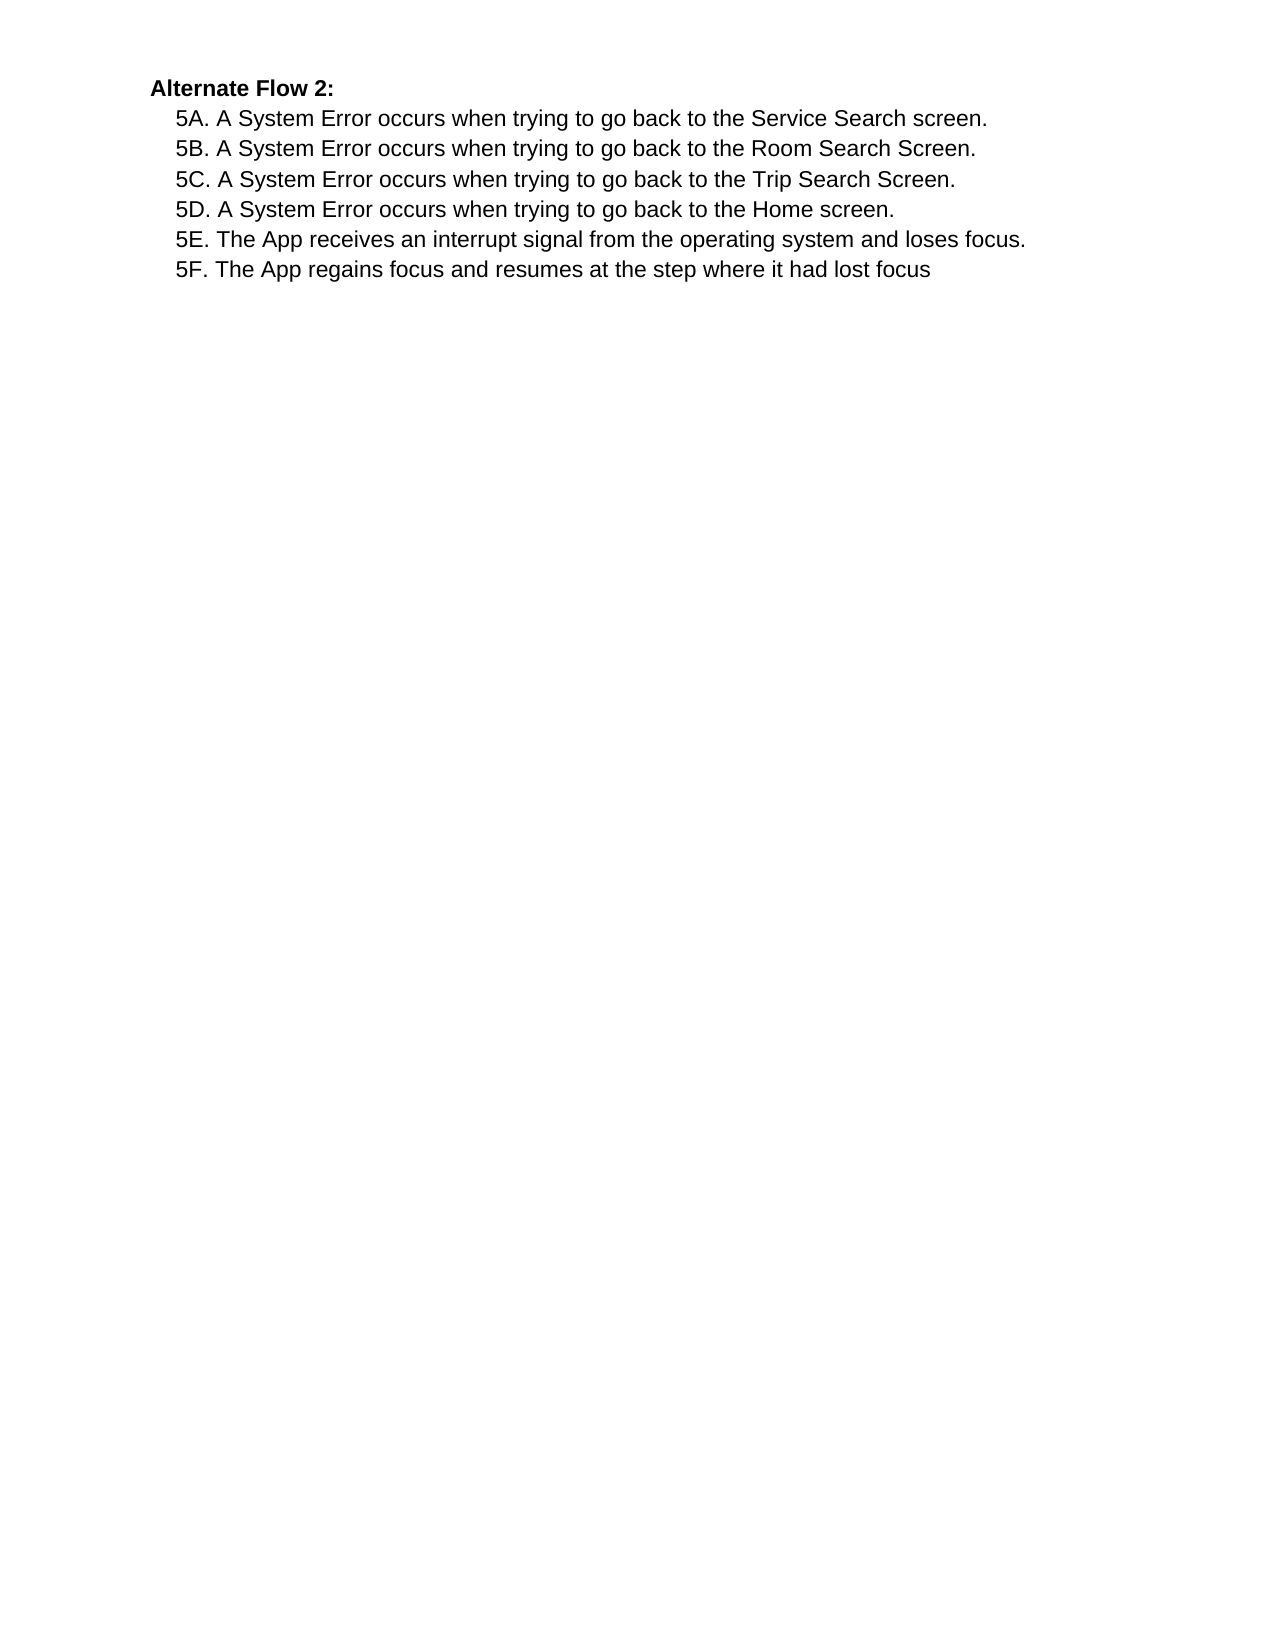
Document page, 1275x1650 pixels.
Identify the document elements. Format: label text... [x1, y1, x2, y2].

text 5A. A System Error occurs when trying to go back to the Service Search screen. [150, 105, 1125, 132]
text 5F. The App regains focus and resumes at the step where it had lost focus [150, 256, 1125, 283]
text 5D. A System Error occurs when trying to go back to the Home screen. [150, 196, 1125, 222]
text 5E. The App receives an interrupt signal from the operating system and loses focus. [150, 226, 1125, 252]
text 5B. A System Error occurs when trying to go back to the Room Search Screen. [150, 135, 1125, 162]
text 5C. A System Error occurs when trying to go back to the Trip Search Screen. [150, 166, 1125, 192]
text Alternate Flow 2: [150, 75, 1125, 101]
